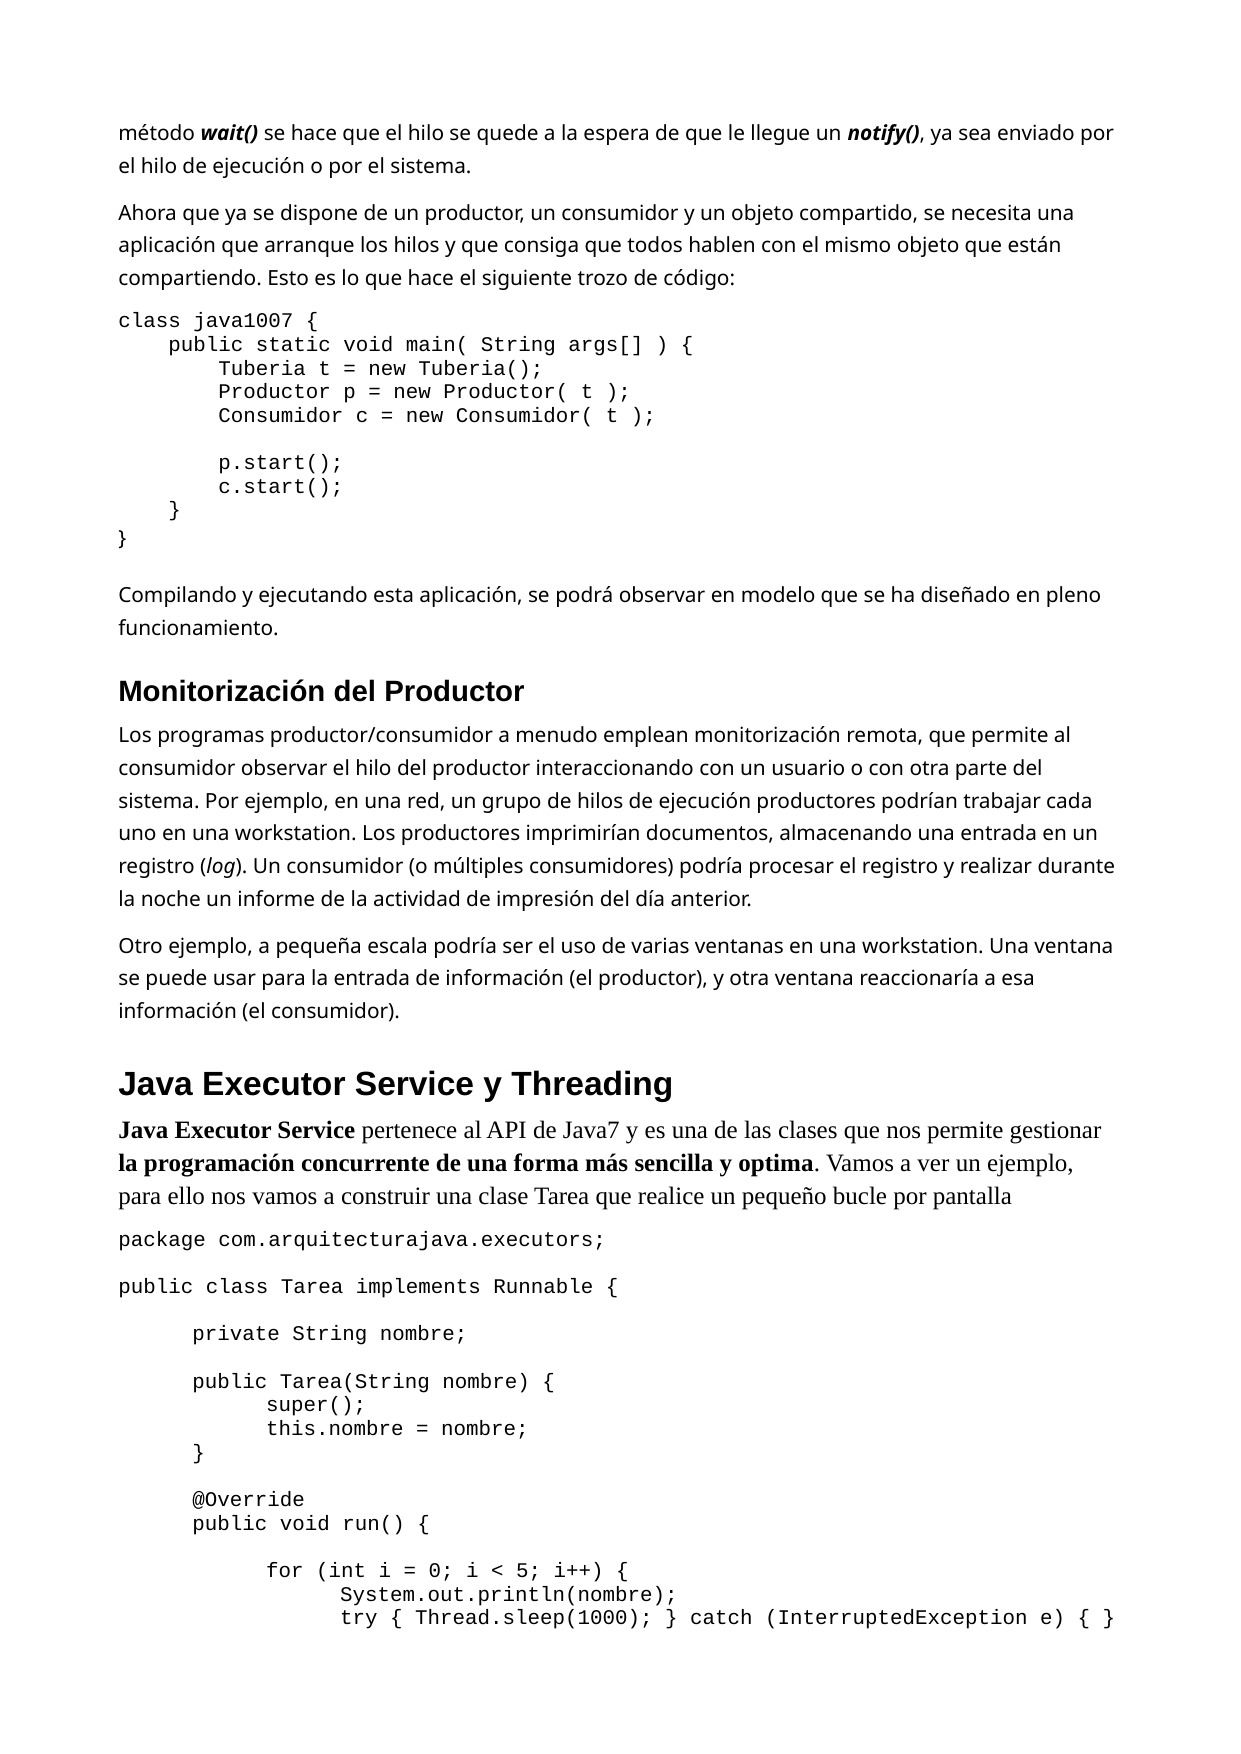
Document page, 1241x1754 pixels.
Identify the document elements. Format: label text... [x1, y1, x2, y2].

text Compilando y ejecutando esta aplicación, se podrá observar en modelo que se ha diseñado en pleno funcionamiento. [118, 580, 1122, 641]
text private String nombre; [118, 1323, 1122, 1347]
text try { Thread.sleep(1000); } catch (InterruptedException e) { } [118, 1607, 1122, 1631]
text super(); [118, 1394, 1122, 1418]
text } [118, 1442, 1122, 1465]
text for (int i = 0; i < 5; i++) { [118, 1560, 1122, 1583]
text package com.arquitecturajava.executors; [118, 1229, 1122, 1252]
text c.start(); [118, 476, 1122, 499]
text } [118, 499, 1122, 523]
text System.out.println(nombre); [118, 1583, 1122, 1607]
text Otro ejemplo, a pequeña escala podría ser el uso de varias ventanas en una workstation. Una ventana se puede usar para la entrada de información (el productor), y otra ventana reaccionaría a esa información (el consumidor). [118, 931, 1122, 1024]
text this.nombre = nombre; [118, 1418, 1122, 1442]
text Ahora que ya se dispone de un productor, un consumidor y un objeto compartido, se necesita una aplicación que arranque los hilos y que consiga que todos hablen con el mismo objeto que están compartiendo. Esto es lo que hace el siguiente trozo de código: [118, 198, 1122, 292]
text } [118, 523, 1122, 552]
text class java1007 { [118, 310, 1122, 334]
text Java Executor Service pertenece al API de Java7 y es una de las clases que nos permite gestionar la programación concurrente de una forma más sencilla y optima. Vamos a ver un ejemplo, para ello nos vamos a construir una clase Tarea que realice un pequeño bucle por pantalla [118, 1115, 1122, 1210]
text método wait() se hace que el hilo se quede a la espera de que le llegue un notify(), ya sea enviado por el hilo de ejecución o por el sistema. [118, 118, 1122, 179]
text Consumidor c = new Consumidor( t ); [118, 405, 1122, 428]
text @Override [118, 1489, 1122, 1513]
text public void run() { [118, 1513, 1122, 1536]
subtitle Monitorización del Productor [118, 674, 1122, 708]
text public class Tarea implements Runnable { [118, 1276, 1122, 1300]
text Productor p = new Productor( t ); [118, 381, 1122, 405]
text public static void main( String args[] ) { [118, 334, 1122, 358]
subtitle Java Executor Service y Threading [118, 1064, 1122, 1103]
text Los programas productor/consumidor a menudo emplean monitorización remota, que permite al consumidor observar el hilo del productor interaccionando con un usuario o con otra parte del sistema. Por ejemplo, en una red, un grupo de hilos de ejecución productores podrían trabajar cada uno en una workstation. Los productores imprimirían documentos, almacenando una entrada en un registro (log). Un consumidor (o múltiples consumidores) podría procesar el registro y realizar durante la noche un informe de la actividad de impresión del día anterior. [118, 721, 1122, 912]
text public Tarea(String nombre) { [118, 1371, 1122, 1394]
text p.start(); [118, 452, 1122, 476]
text Tuberia t = new Tuberia(); [118, 358, 1122, 381]
